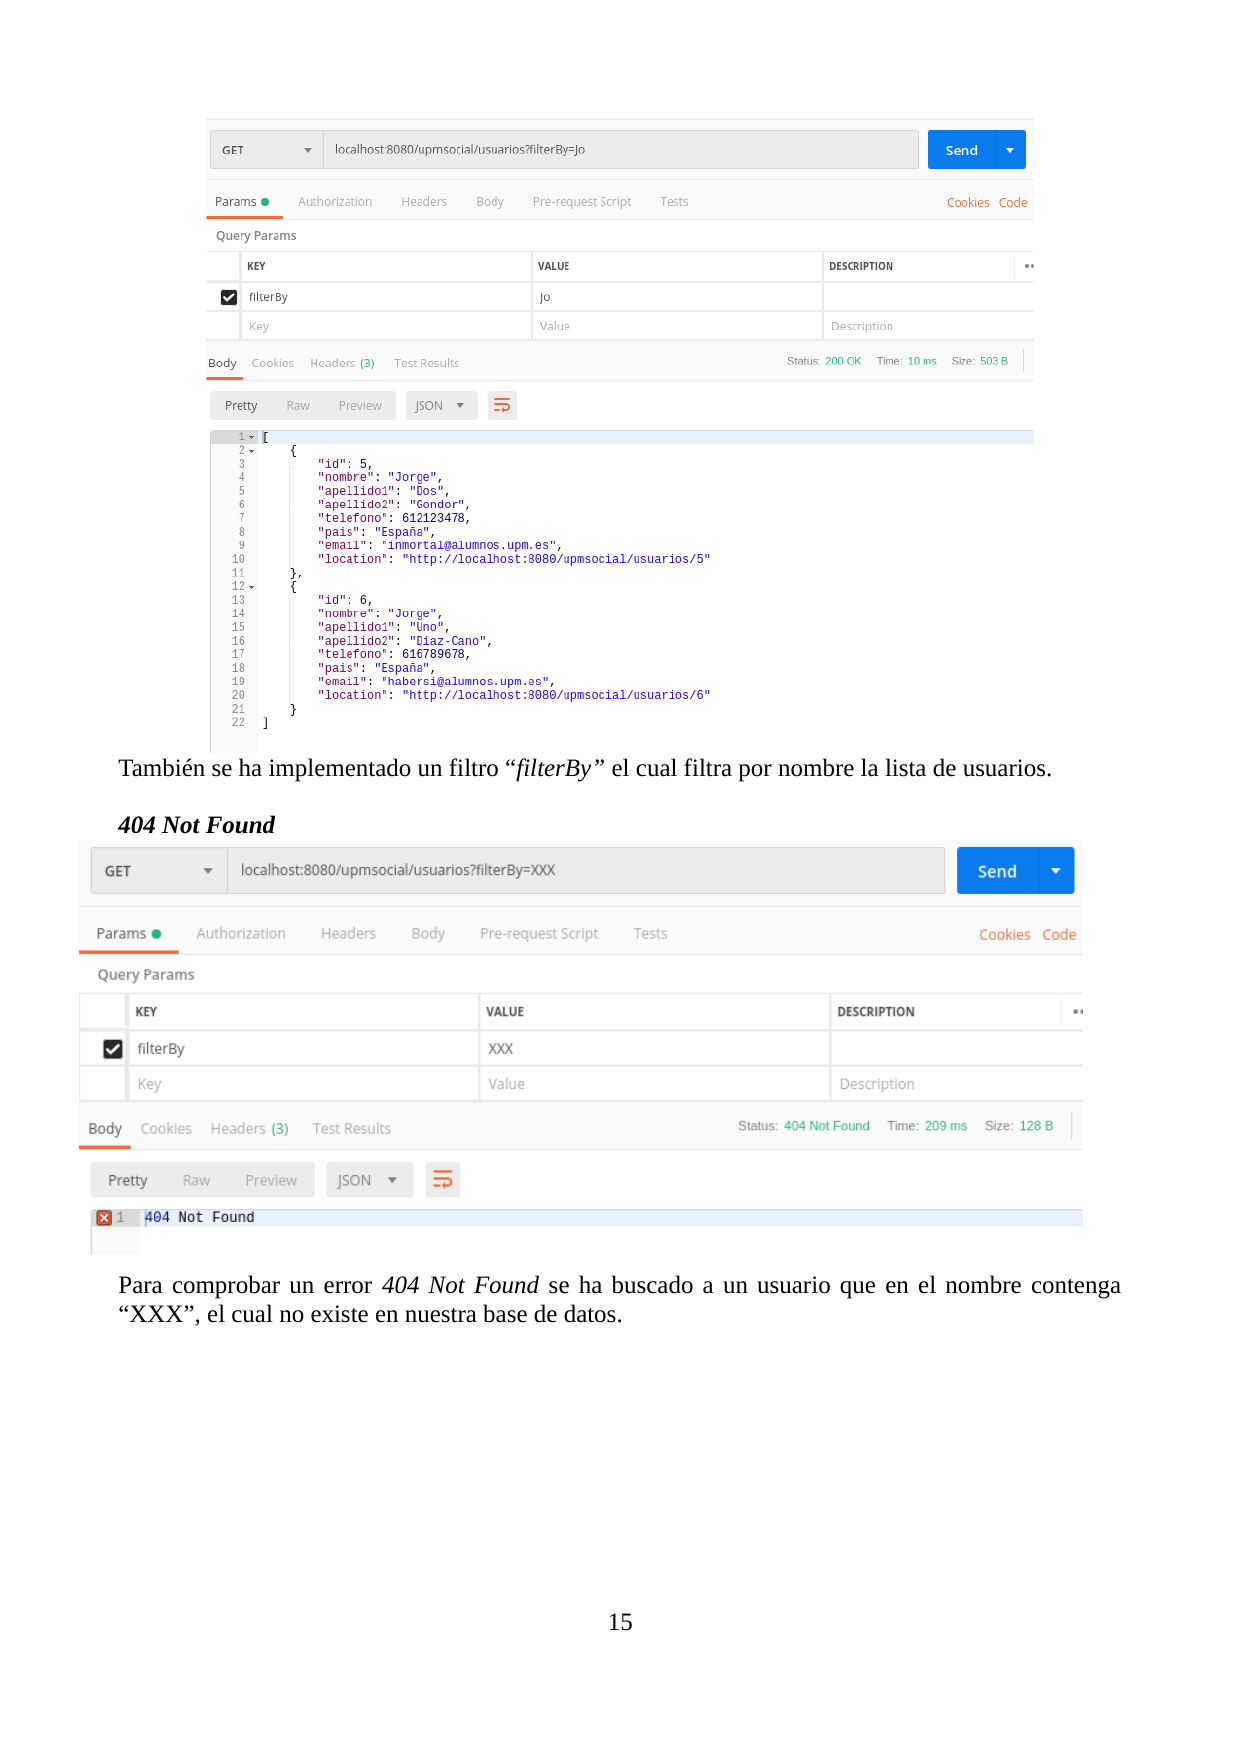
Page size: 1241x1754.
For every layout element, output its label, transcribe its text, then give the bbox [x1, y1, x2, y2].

text 404 Not Found [118, 811, 1122, 839]
picture [79, 840, 1083, 1255]
text Para comprobar un error 404 Not Found se ha buscado a un usuario que en el nombre contenga “XXX”, el cual no existe en nuestra base de datos. [118, 1271, 1122, 1328]
picture [206, 118, 1034, 753]
text También se ha implementado un filtro “filterBy” el cual filtra por nombre la lista de usuarios. [118, 118, 1122, 782]
